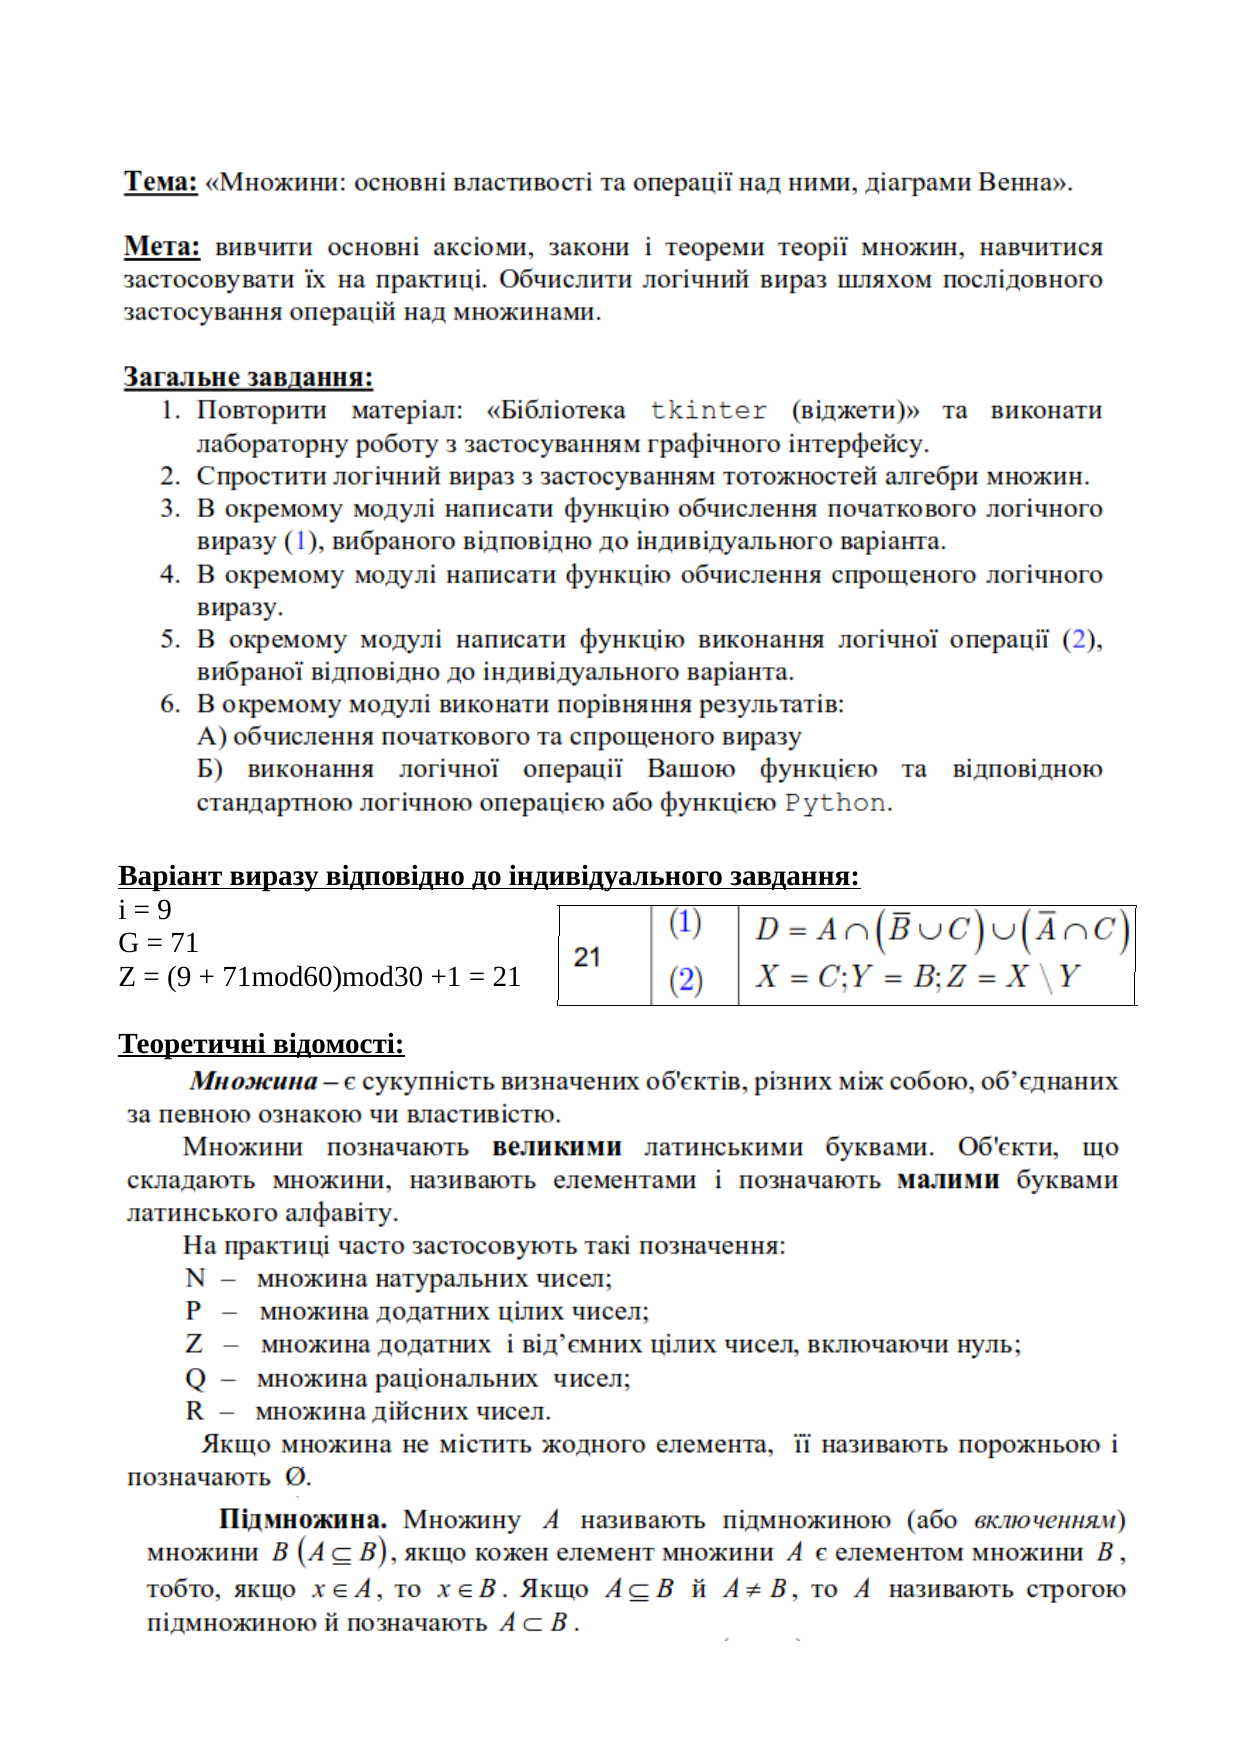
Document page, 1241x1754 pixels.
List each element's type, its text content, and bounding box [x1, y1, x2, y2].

text G = 71 [118, 926, 527, 959]
text Теоретичні відомості: [118, 1026, 1122, 1060]
picture [120, 1067, 1135, 1641]
text Z = (9 + 71mod60)mod30 +1 = 21 [118, 959, 527, 993]
picture [118, 164, 1123, 825]
text Варіант виразу відповідно до індивідуального завдання: [118, 858, 1122, 892]
text i = 9 [118, 892, 1122, 926]
picture [527, 905, 1148, 1006]
